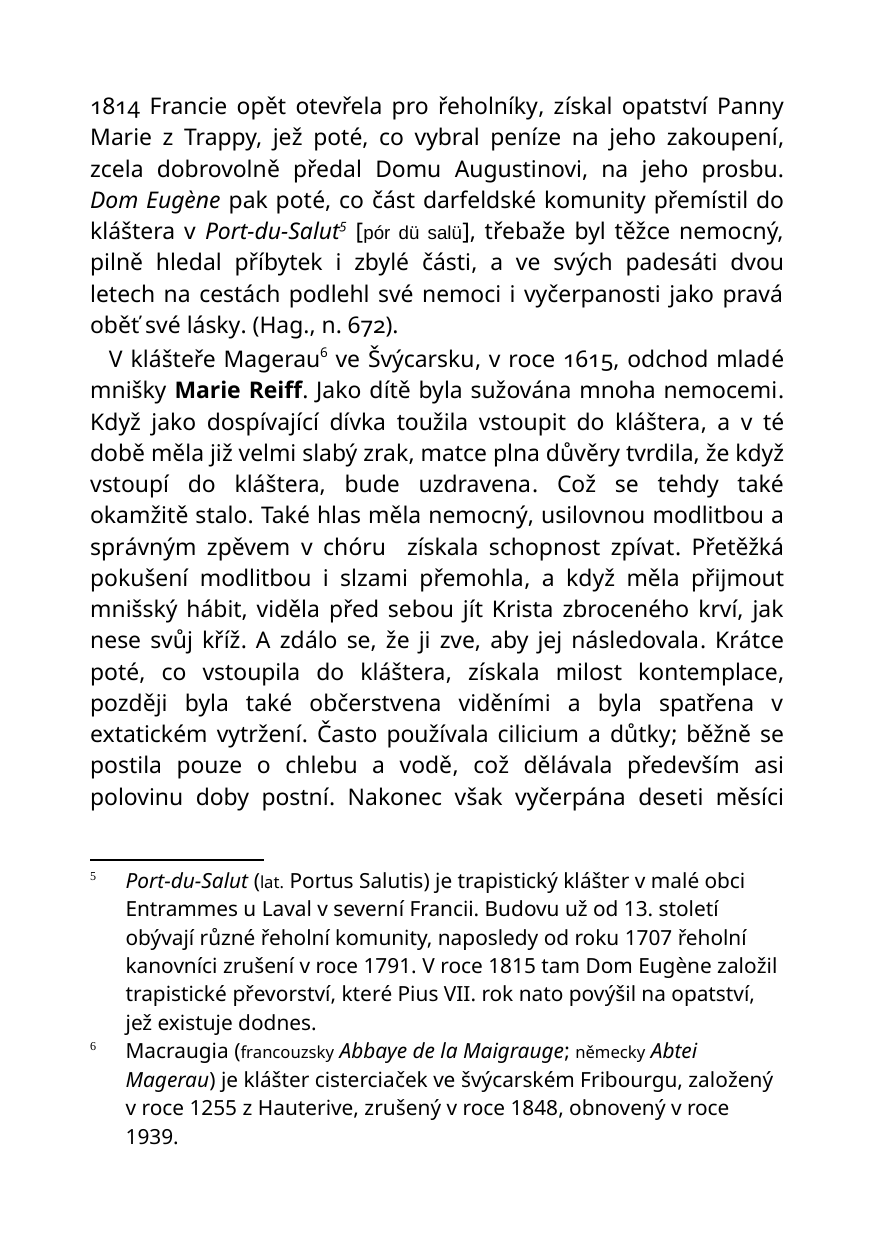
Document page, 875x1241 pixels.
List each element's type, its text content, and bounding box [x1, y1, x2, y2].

text V klášteře Magerau ve Švýcarsku, v roce 1615, odchod mladé mnišky Marie Reiff. Jako dítě byla sužována mnoha nemocemi. Když jako dospívající dívka toužila vstoupit do kláštera, a v té době měla již velmi slabý zrak, matce plna důvěry tvrdila, že když vstoupí do kláštera, bude uzdravena. Což se tehdy také okamžitě stalo. Také hlas měla nemocný, usilovnou modlitbou a správným zpěvem v chóru získala schopnost zpívat. Přetěžká pokušení modlitbou i slzami přemohla, a když měla přijmout mnišský hábit, viděla před sebou jít Krista zbroceného krví, jak nese svůj kříž. A zdálo se, že ji zve, aby jej následovala. Krátce poté, co vstoupila do kláštera, získala milost kontemplace, později byla také občerstvena viděními a byla spatřena v extatickém vytržení. Často používala cilicium a důtky; běžně se postila pouze o chlebu a vodě, což dělávala především asi polovinu doby postní. Nakonec však vyčerpána deseti měsíci [90, 343, 784, 812]
text Port-du-Salut (lat. Portus Salutis) je trapistický klášter v malé obci Entrammes u Laval v severní Francii. Budovu už od 13. století obývají různé řeholní komunity, naposledy od roku 1707 řeholní kanovníci zrušení v roce 1791. V roce 1815 tam Dom Eugène založil trapistické převorství, které Pius VII. rok nato povýšil na opatství, jež existuje dodnes. [90, 866, 784, 1036]
text Macraugia (francouzsky Abbaye de la Maigrauge; německy Abtei Magerau) je klášter cisterciaček ve švýcarském Fribourgu, založený v roce 1255 z Hauterive, zrušený v roce 1848, obnovený v roce 1939. [90, 1036, 784, 1150]
text 1814 Francie opět otevřela pro řeholníky, získal opatství Panny Marie z Trappy, jež poté, co vybral peníze na jeho zakoupení, zcela dobrovolně předal Domu Augustinovi, na jeho prosbu. Dom Eugène pak poté, co část darfeldské komunity přemístil do kláštera v Port-du-Salut [pór dü salü], třebaže byl těžce nemocný, pilně hledal příbytek i zbylé části, a ve svých padesáti dvou letech na cestách podlehl své nemoci i vyčerpanosti jako pravá oběť své lásky. (Hag., n. 672). [90, 90, 784, 340]
